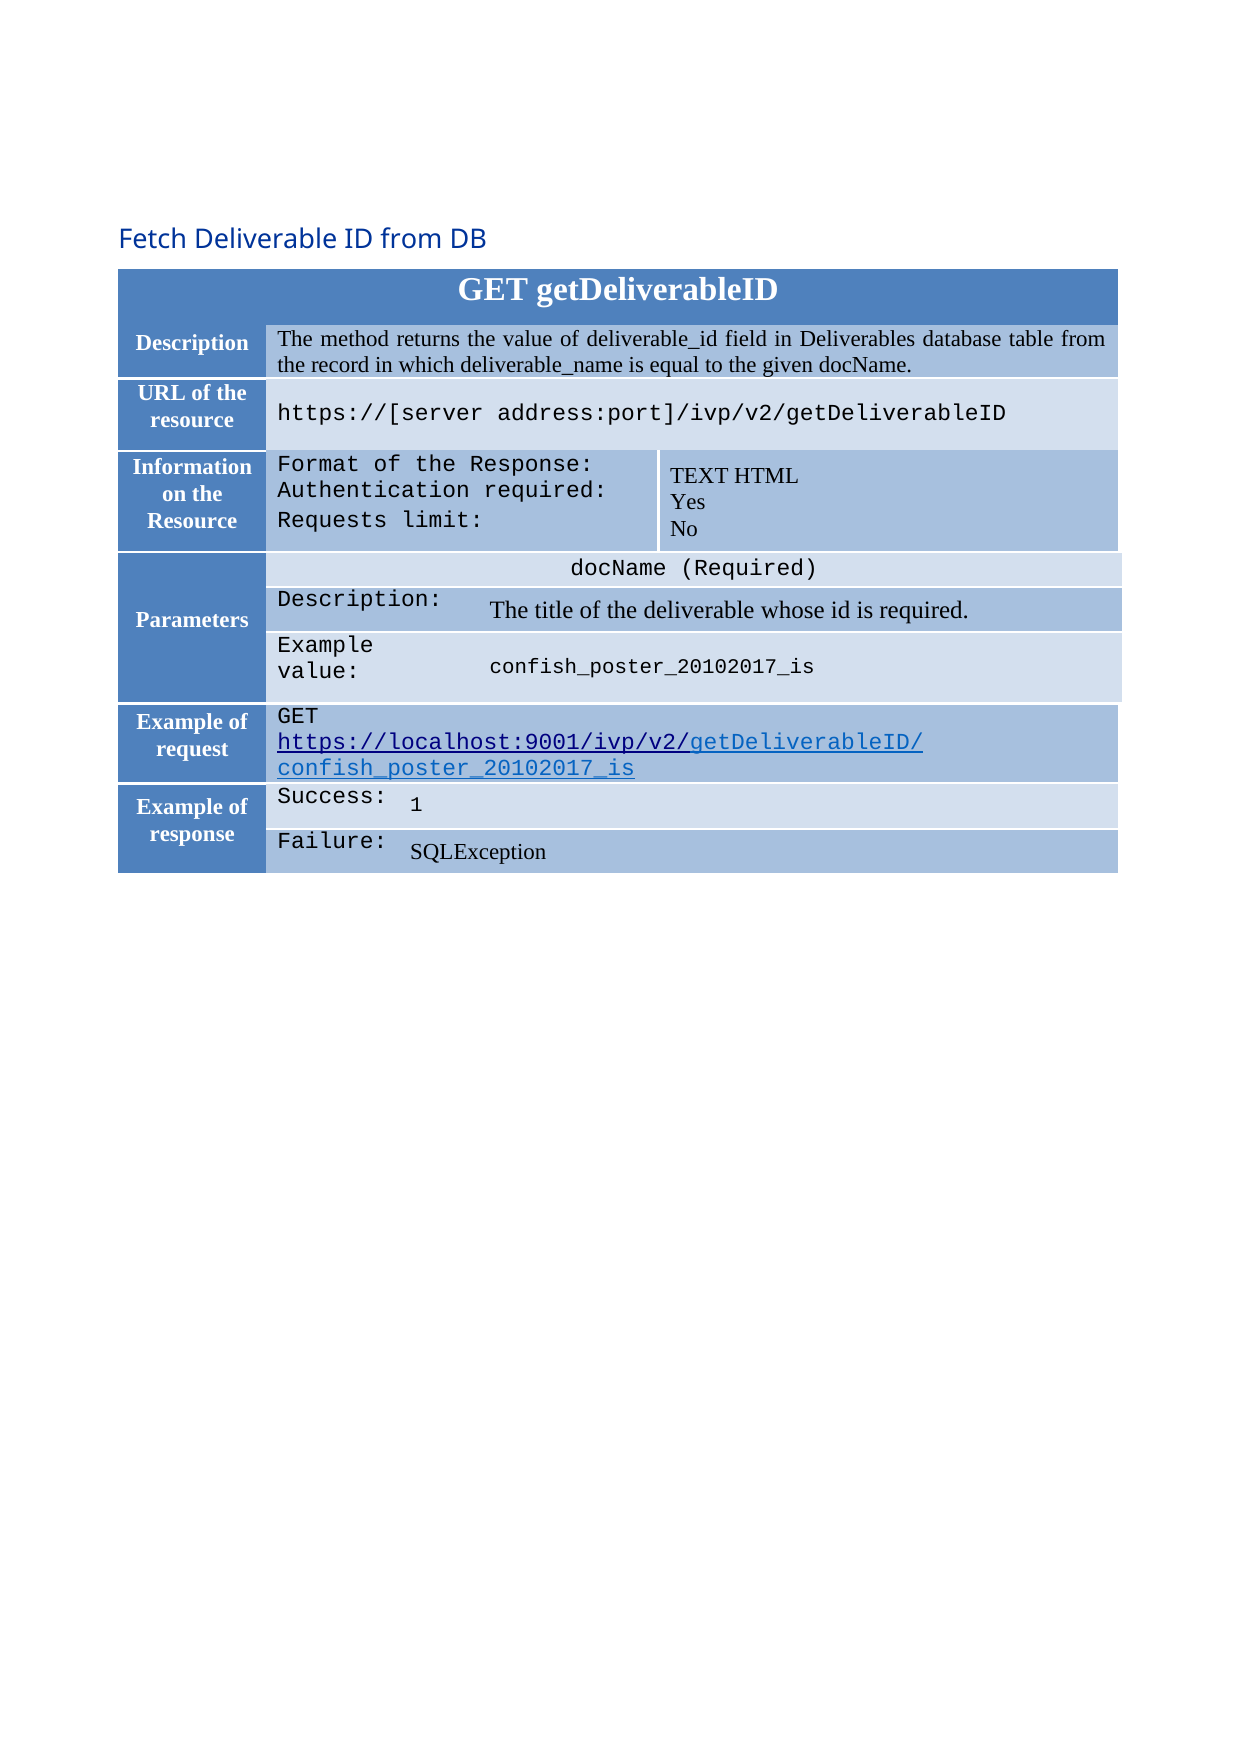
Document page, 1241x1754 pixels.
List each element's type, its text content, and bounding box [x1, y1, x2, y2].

table_cell Parameters [118, 553, 266, 702]
table_cell Description [118, 325, 266, 377]
table_cell Format of the Response: Authentication required: Requests limit: [266, 450, 657, 551]
table_cell Success: [266, 784, 399, 828]
table_header GET getDeliverableID [118, 269, 1118, 325]
table_cell Example of response [118, 785, 266, 873]
table_cell 1 [399, 784, 1118, 828]
table_cell [1118, 378, 1122, 450]
table_cell [1118, 828, 1122, 873]
table_cell Information on the Resource [118, 452, 266, 551]
table_cell [1118, 325, 1122, 377]
table_cell The method returns the value of deliverable_id field in Deliverables database table from the record in which deliverable_name is equal to the given docName. [266, 325, 1118, 377]
table_cell Example value: [266, 633, 478, 702]
table_cell TEXT HTML Yes No [660, 450, 1118, 551]
table_cell The title of the deliverable whose id is required. [478, 588, 1122, 631]
table_cell [1118, 450, 1122, 551]
table_cell [1118, 705, 1122, 782]
subtitle Fetch Deliverable ID from DB [118, 220, 1122, 257]
table_cell URL of the resource [118, 380, 266, 450]
table_cell https://[server address:port]/ivp/v2/getDeliverableID [266, 379, 1118, 450]
table_cell confish_poster_20102017_is [478, 633, 1122, 702]
table_cell Example of request [118, 705, 266, 782]
table_cell Failure: [266, 830, 399, 873]
table_cell GET https://localhost:9001/ivp/v2/getDeliverableID/confish_poster_20102017_is [266, 705, 1118, 782]
table_cell docName (Required) [266, 553, 1122, 586]
table_cell Description: [266, 588, 478, 631]
table_header [1118, 269, 1122, 325]
table_cell SQLException [399, 830, 1118, 873]
table_cell [1118, 783, 1122, 828]
